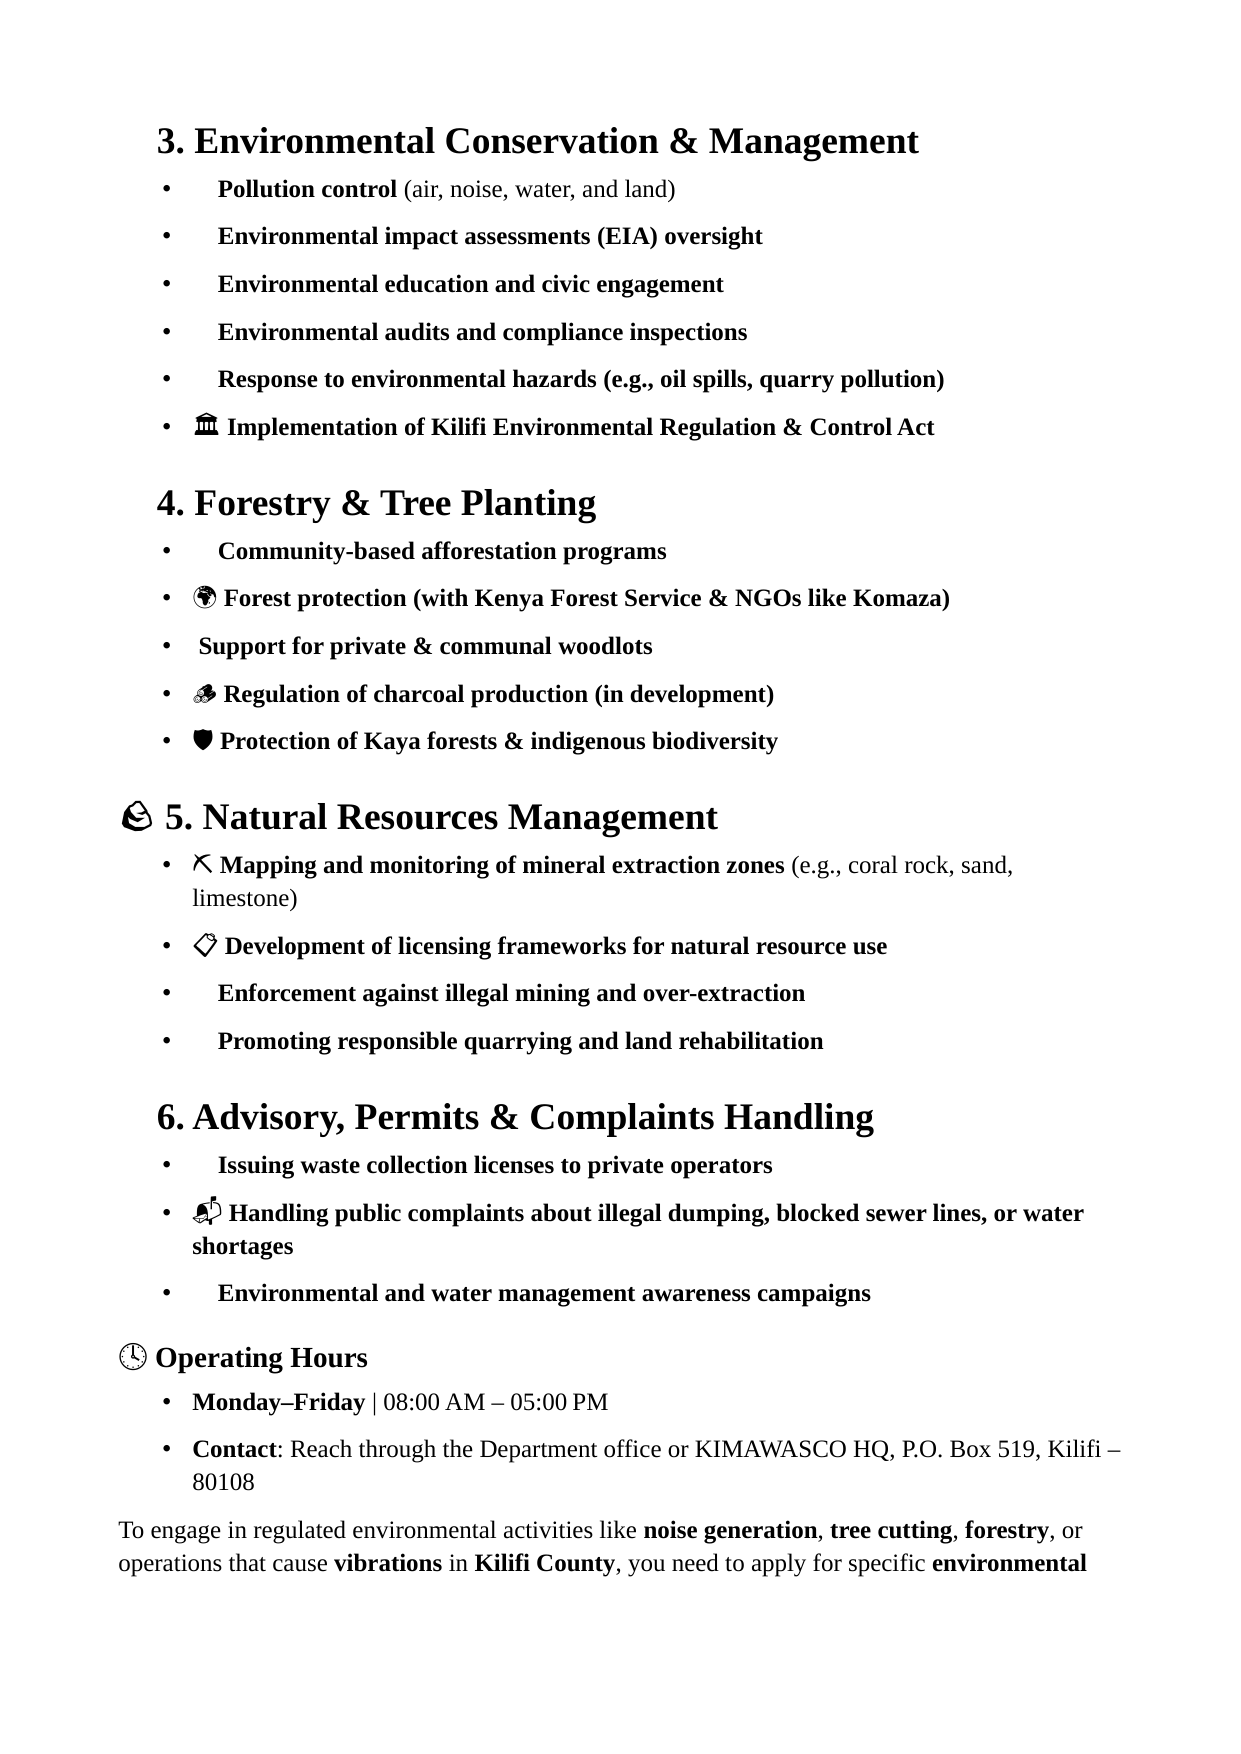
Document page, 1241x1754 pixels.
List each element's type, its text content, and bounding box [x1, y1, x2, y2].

list 🏛️ Implementation of Kilifi Environmental Regulation & Control Act [162, 412, 1122, 441]
list 📄 Issuing waste collection licenses to private operators [162, 1150, 1122, 1179]
list 📬 Handling public complaints about illegal dumping, blocked sewer lines, or water shortages [162, 1198, 1122, 1259]
list 🛡️ Protection of Kaya forests & indigenous biodiversity [162, 726, 1122, 755]
list 📋 Development of licensing frameworks for natural resource use [162, 931, 1122, 960]
list Contact: Reach through the Department office or KIMAWASCO HQ, P.O. Box 519, Kilifi – 80108 [162, 1434, 1122, 1496]
subtitle 🕓 Operating Hours [118, 1341, 1122, 1374]
list 📢 Environmental education and civic engagement [162, 269, 1122, 298]
list 👨‍🌾 Support for private & communal woodlots [162, 631, 1122, 660]
list Monday–Friday | 08:00 AM – 05:00 PM [162, 1387, 1122, 1415]
list 🧭 Enforcement against illegal mining and over-extraction [162, 978, 1122, 1007]
subtitle 🌲 4. Forestry & Tree Planting [118, 480, 1122, 523]
subtitle 🪨 5. Natural Resources Management [118, 795, 1122, 838]
list 🌍 Forest protection (with Kenya Forest Service & NGOs like Komaza) [162, 583, 1122, 612]
list 🌱 Community-based afforestation programs [162, 536, 1122, 564]
list 📝 Environmental impact assessments (EIA) oversight [162, 221, 1122, 250]
list 🚨 Response to environmental hazards (e.g., oil spills, quarry pollution) [162, 364, 1122, 393]
subtitle 🌿 3. Environmental Conservation & Management [118, 118, 1122, 161]
list 🧹 Pollution control (air, noise, water, and land) [162, 174, 1122, 202]
list 🔎 Environmental audits and compliance inspections [162, 317, 1122, 345]
list 🪵 Regulation of charcoal production (in development) [162, 679, 1122, 707]
text To engage in regulated environmental activities like noise generation, tree cutting, forestry, or operations that cause vibrations in Kilifi County, you need to apply for specific environmental [118, 1515, 1122, 1577]
subtitle 📞 6. Advisory, Permits & Complaints Handling [118, 1094, 1122, 1138]
list ⛏️ Mapping and monitoring of mineral extraction zones (e.g., coral rock, sand, limestone) [162, 850, 1122, 912]
list 💡 Environmental and water management awareness campaigns [162, 1278, 1122, 1307]
list 🧠 Promoting responsible quarrying and land rehabilitation [162, 1026, 1122, 1055]
